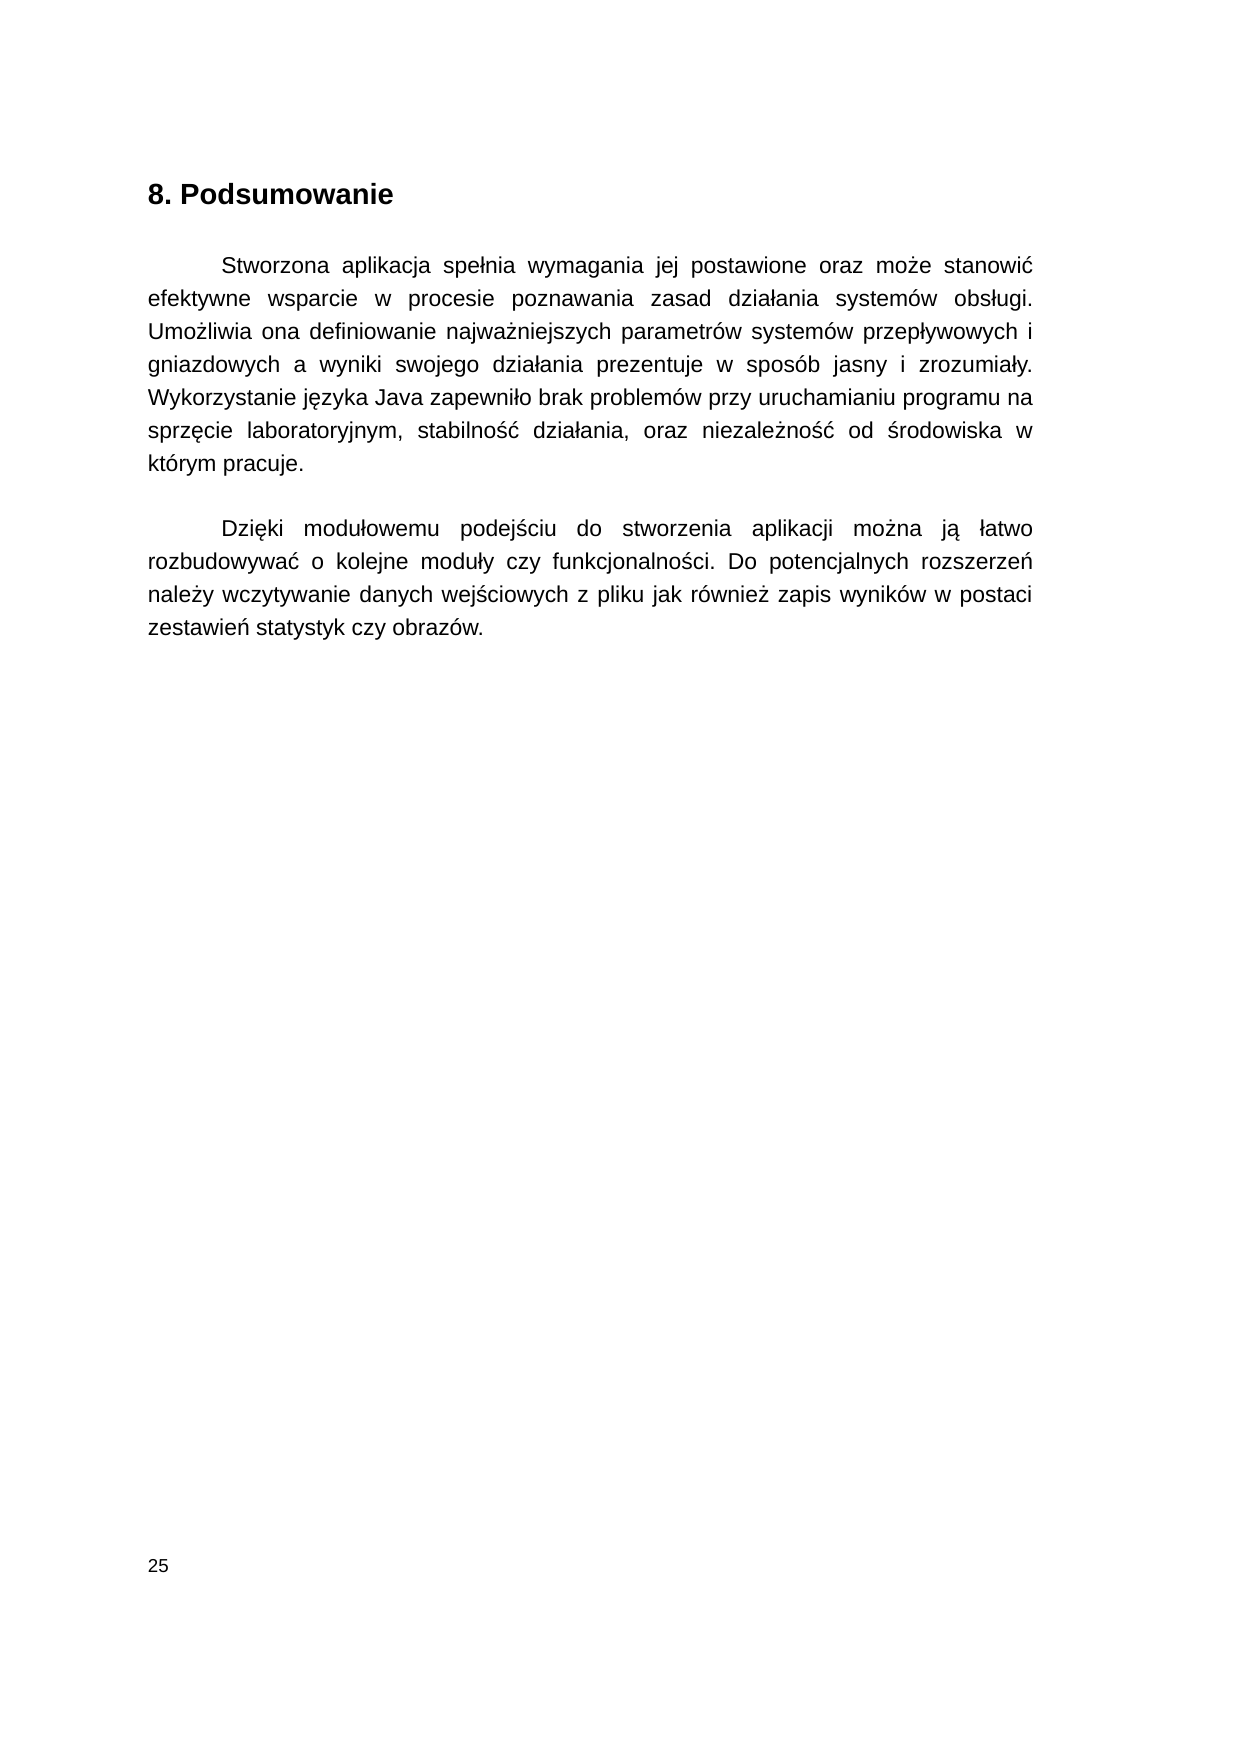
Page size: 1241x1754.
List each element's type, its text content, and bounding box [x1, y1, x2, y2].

text 8. Podsumowanie [148, 177, 1033, 211]
text Dzięki modułowemu podejściu do stworzenia aplikacji można ją łatwo rozbudowywać o kolejne moduły czy funkcjonalności. Do potencjalnych rozszerzeń należy wczytywanie danych wejściowych z pliku jak również zapis wyników w postaci zestawień statystyk czy obrazów. [148, 515, 1033, 640]
text Stworzona aplikacja spełnia wymagania jej postawione oraz może stanowić efektywne wsparcie w procesie poznawania zasad działania systemów obsługi. Umożliwia ona definiowanie najważniejszych parametrów systemów przepływowych i gniazdowych a wyniki swojego działania prezentuje w sposób jasny i zrozumiały. Wykorzystanie języka Java zapewniło brak problemów przy uruchamianiu programu na sprzęcie laboratoryjnym, stabilność działania, oraz niezależność od środowiska w którym pracuje. [148, 252, 1033, 476]
